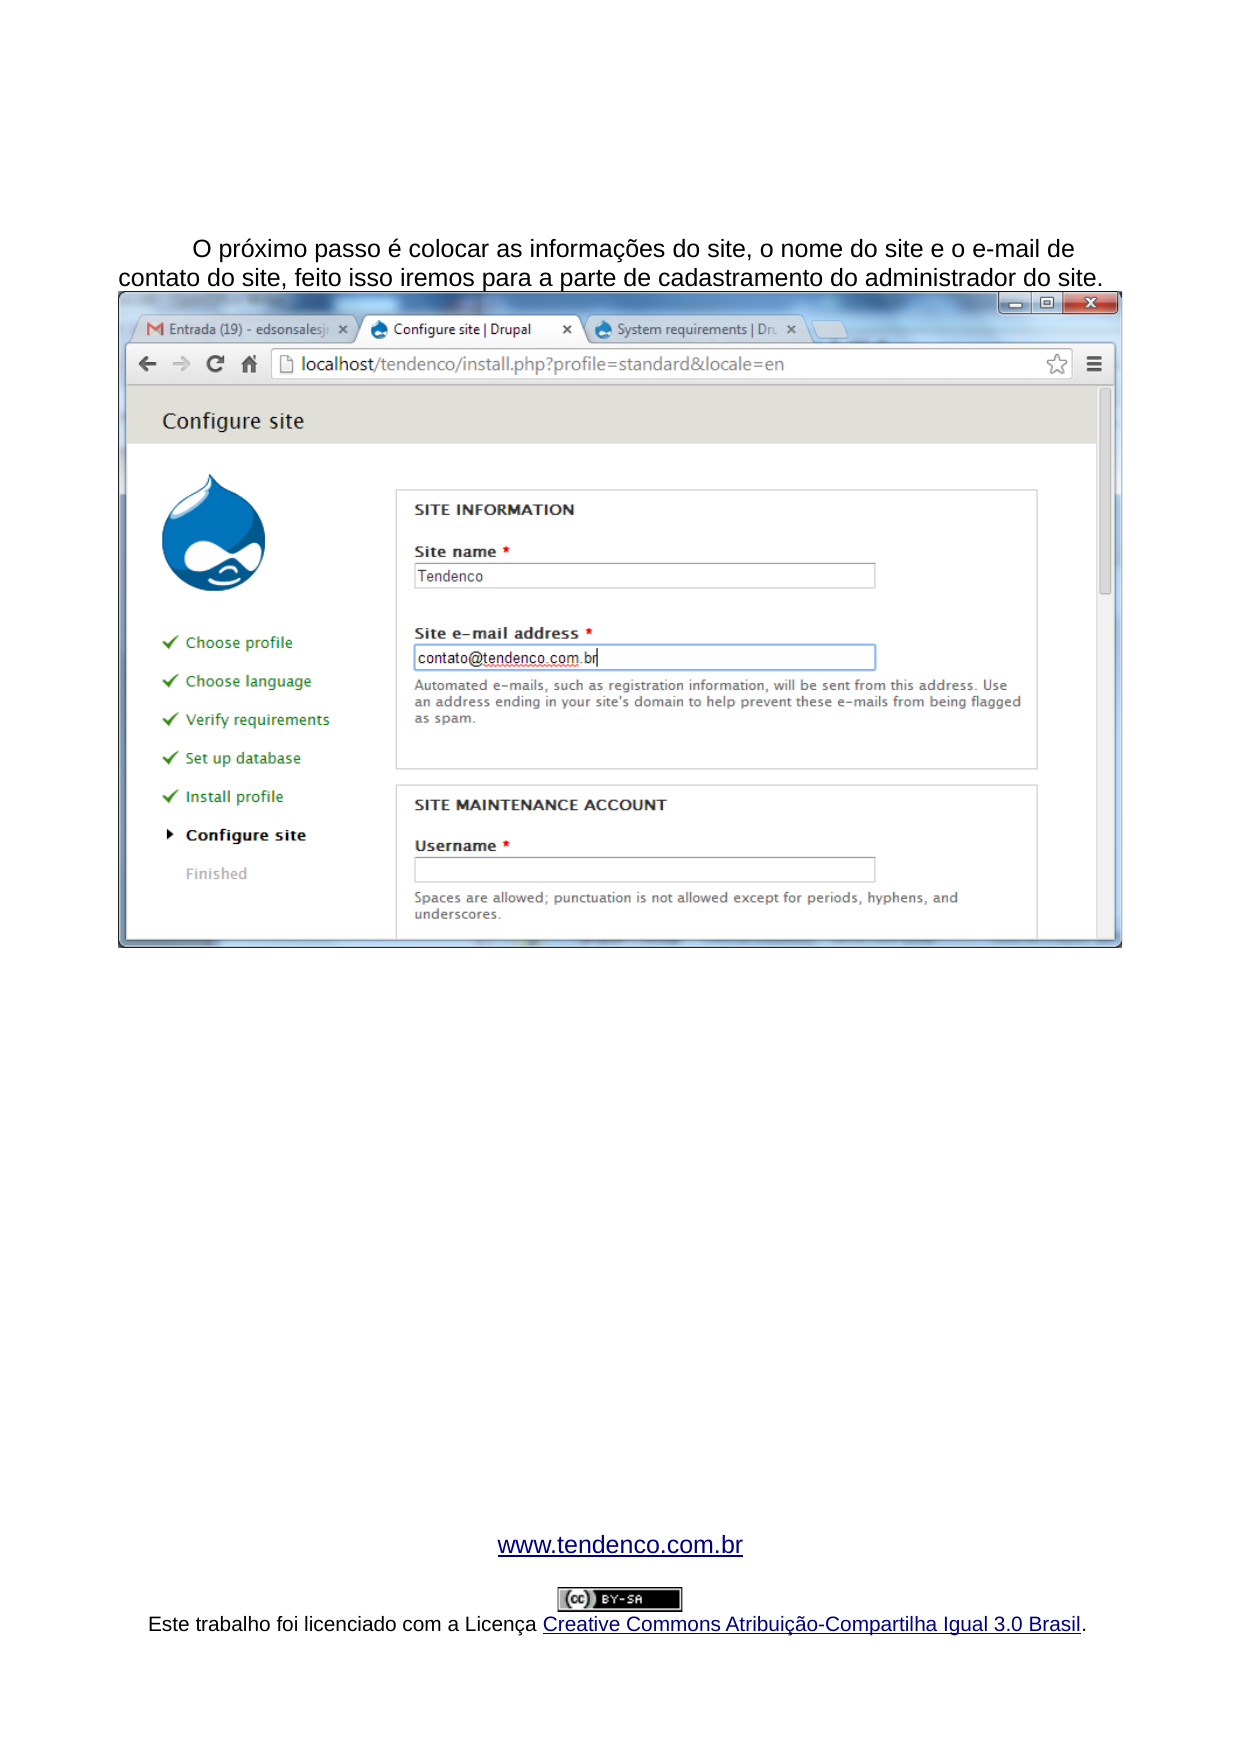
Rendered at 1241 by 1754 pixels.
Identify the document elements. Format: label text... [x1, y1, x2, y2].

text O próximo passo é colocar as informações do site, o nome do site e o e-mail de contato do site, feito isso iremos para a parte de cadastramento do administrador do site. [118, 234, 1122, 291]
picture [118, 291, 1123, 948]
picture [557, 1587, 683, 1612]
